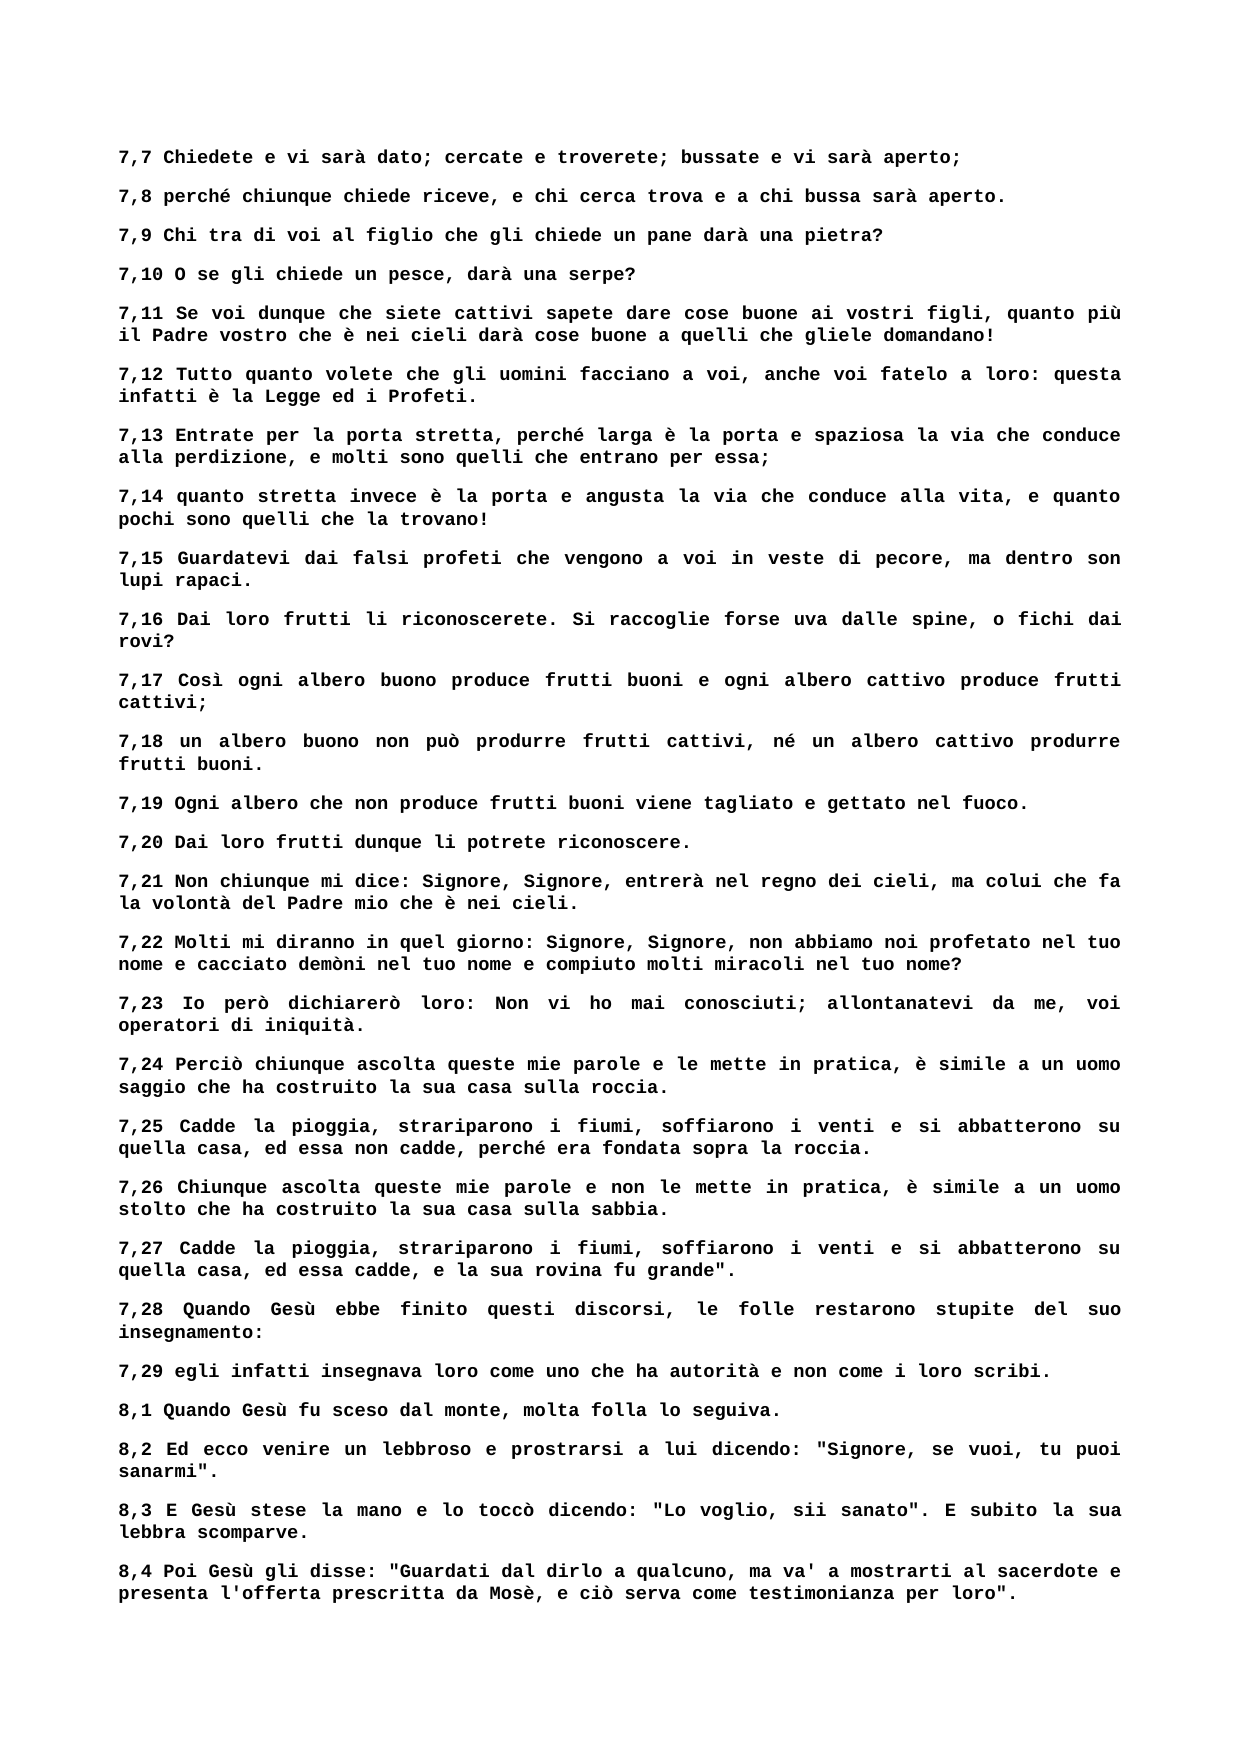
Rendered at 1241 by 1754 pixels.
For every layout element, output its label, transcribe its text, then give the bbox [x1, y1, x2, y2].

text 7,11 Se voi dunque che siete cattivi sapete dare cose buone ai vostri figli, quanto più il Padre vostro che è nei cieli darà cose buone a quelli che gliele domandano! [118, 303, 1122, 347]
text 7,25 Cadde la pioggia, strariparono i fiumi, soffiarono i venti e si abbatterono su quella casa, ed essa non cadde, perché era fondata sopra la roccia. [118, 1116, 1122, 1160]
text 7,29 egli infatti insegnava loro come uno che ha autorità e non come i loro scribi. [118, 1361, 1122, 1383]
text 7,13 Entrate per la porta stretta, perché larga è la porta e spaziosa la via che conduce alla perdizione, e molti sono quelli che entrano per essa; [118, 426, 1122, 469]
text 7,23 Io però dichiarerò loro: Non vi ho mai conosciuti; allontanatevi da me, voi operatori di iniquità. [118, 994, 1122, 1037]
text 7,14 quanto stretta invece è la porta e angusta la via che conduce alla vita, e quanto pochi sono quelli che la trovano! [118, 487, 1122, 531]
text 7,26 Chiunque ascolta queste mie parole e non le mette in pratica, è simile a un uomo stolto che ha costruito la sua casa sulla sabbia. [118, 1178, 1122, 1221]
text 7,7 Chiedete e vi sarà dato; cercate e troverete; bussate e vi sarà aperto; [118, 148, 1122, 169]
text 7,27 Cadde la pioggia, strariparono i fiumi, soffiarono i venti e si abbatterono su quella casa, ed essa cadde, e la sua rovina fu grande". [118, 1239, 1122, 1282]
text 7,17 Così ogni albero buono produce frutti buoni e ogni albero cattivo produce frutti cattivi; [118, 671, 1122, 714]
text 8,1 Quando Gesù fu sceso dal monte, molta folla lo seguiva. [118, 1400, 1122, 1422]
text 7,20 Dai loro frutti dunque li potrete riconoscere. [118, 832, 1122, 854]
text 7,12 Tutto quanto volete che gli uomini facciano a voi, anche voi fatelo a loro: questa infatti è la Legge ed i Profeti. [118, 365, 1122, 408]
text 8,3 E Gesù stese la mano e lo toccò dicendo: "Lo voglio, sii sanato". E subito la sua lebbra scomparve. [118, 1501, 1122, 1544]
text 7,24 Perciò chiunque ascolta queste mie parole e le mette in pratica, è simile a un uomo saggio che ha costruito la sua casa sulla roccia. [118, 1055, 1122, 1099]
text 8,2 Ed ecco venire un lebbroso e prostrarsi a lui dicendo: "Signore, se vuoi, tu puoi sanarmi". [118, 1439, 1122, 1483]
text 7,15 Guardatevi dai falsi profeti che vengono a voi in veste di pecore, ma dentro son lupi rapaci. [118, 548, 1122, 592]
text 7,28 Quando Gesù ebbe finito questi discorsi, le folle restarono stupite del suo insegnamento: [118, 1300, 1122, 1344]
text 7,22 Molti mi diranno in quel giorno: Signore, Signore, non abbiamo noi profetato nel tuo nome e cacciato demòni nel tuo nome e compiuto molti miracoli nel tuo nome? [118, 933, 1122, 976]
text 7,18 un albero buono non può produrre frutti cattivi, né un albero cattivo produrre frutti buoni. [118, 732, 1122, 776]
text 7,19 Ogni albero che non produce frutti buoni viene tagliato e gettato nel fuoco. [118, 793, 1122, 815]
text 8,4 Poi Gesù gli disse: "Guardati dal dirlo a qualcuno, ma va' a mostrarti al sacerdote e presenta l'offerta prescritta da Mosè, e ciò serva come testimonianza per loro". [118, 1562, 1122, 1605]
text 7,9 Chi tra di voi al figlio che gli chiede un pane darà una pietra? [118, 226, 1122, 247]
text 7,21 Non chiunque mi dice: Signore, Signore, entrerà nel regno dei cieli, ma colui che fa la volontà del Padre mio che è nei cieli. [118, 871, 1122, 915]
text 7,8 perché chiunque chiede riceve, e chi cerca trova e a chi bussa sarà aperto. [118, 187, 1122, 208]
text 7,10 O se gli chiede un pesce, darà una serpe? [118, 264, 1122, 286]
text 7,16 Dai loro frutti li riconoscerete. Si raccoglie forse uva dalle spine, o fichi dai rovi? [118, 610, 1122, 653]
